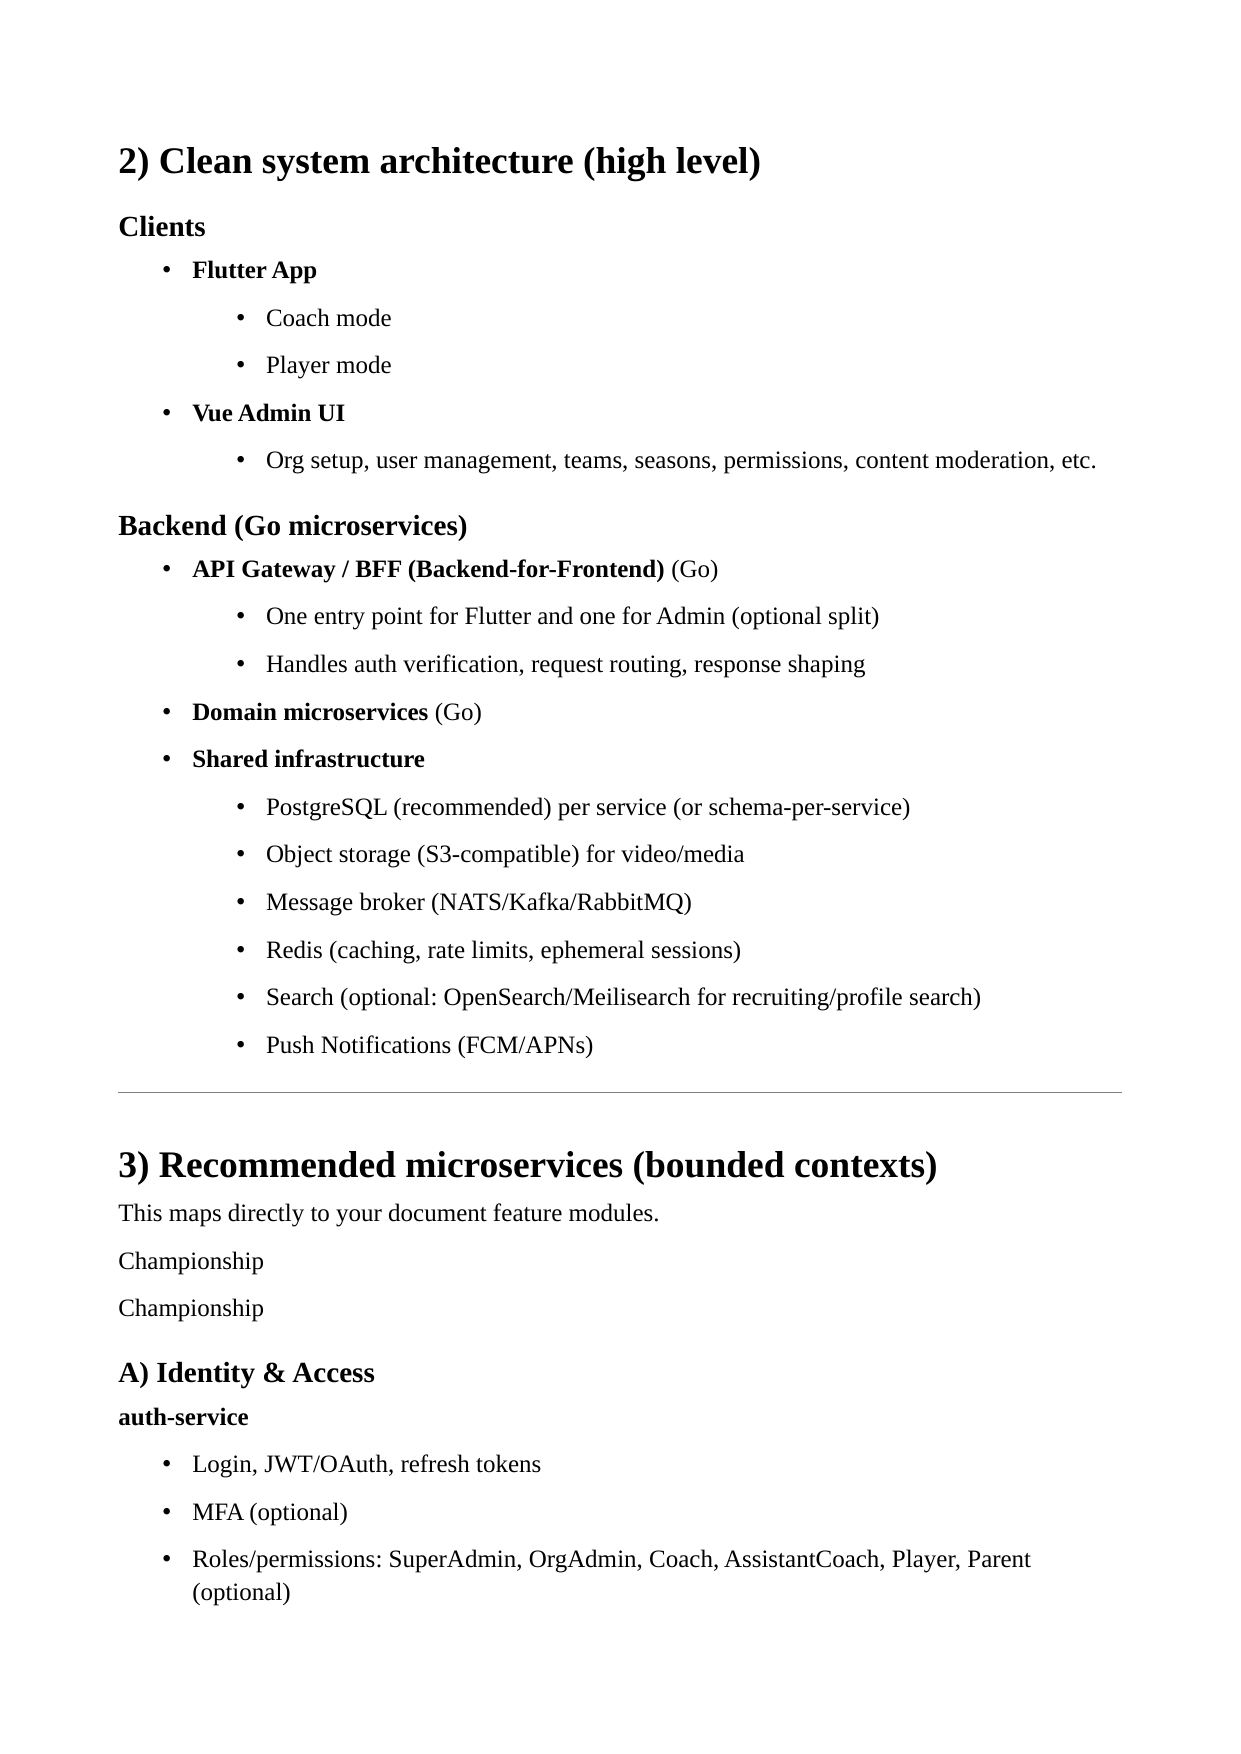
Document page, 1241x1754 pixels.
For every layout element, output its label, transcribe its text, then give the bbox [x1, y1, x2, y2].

list Coach mode [236, 303, 1122, 332]
list Handles auth verification, request routing, response shaping [236, 649, 1122, 678]
list Push Notifications (FCM/APNs) [236, 1030, 1122, 1059]
list Login, JWT/OAuth, refresh tokens [162, 1449, 1122, 1478]
list Object storage (S3-compatible) for video/media [236, 839, 1122, 868]
subtitle 2) Clean system architecture (high level) [118, 139, 1122, 182]
list Redis (caching, rate limits, ephemeral sessions) [236, 935, 1122, 963]
list Roles/permissions: SuperAdmin, OrgAdmin, Coach, AssistantCoach, Player, Parent (optional) [162, 1544, 1122, 1606]
list MFA (optional) [162, 1497, 1122, 1526]
list Shared infrastructure [162, 744, 1122, 773]
text This maps directly to your document feature modules. [118, 1198, 1122, 1227]
text Championship [118, 1293, 1122, 1322]
list Player mode [236, 350, 1122, 379]
list PostgreSQL (recommended) per service (or schema-per-service) [236, 792, 1122, 821]
subtitle A) Identity & Access [118, 1356, 1122, 1389]
subtitle Clients [118, 209, 1122, 243]
subtitle Backend (Go microservices) [118, 508, 1122, 541]
list Org setup, user management, teams, seasons, permissions, content moderation, etc. [236, 446, 1122, 474]
list One entry point for Flutter and one for Admin (optional split) [236, 601, 1122, 630]
list API Gateway / BFF (Backend-for-Frontend) (Go) [162, 554, 1122, 583]
list Flutter App [162, 255, 1122, 284]
list Message broker (NATS/Kafka/RabbitMQ) [236, 887, 1122, 916]
list Domain microservices (Go) [162, 697, 1122, 725]
list Search (optional: OpenSearch/Meilisearch for recruiting/profile search) [236, 982, 1122, 1011]
text Championship [118, 1246, 1122, 1274]
text auth-service [118, 1402, 1122, 1430]
subtitle 3) Recommended microservices (bounded contexts) [118, 1143, 1122, 1186]
list Vue Admin UI [162, 398, 1122, 427]
